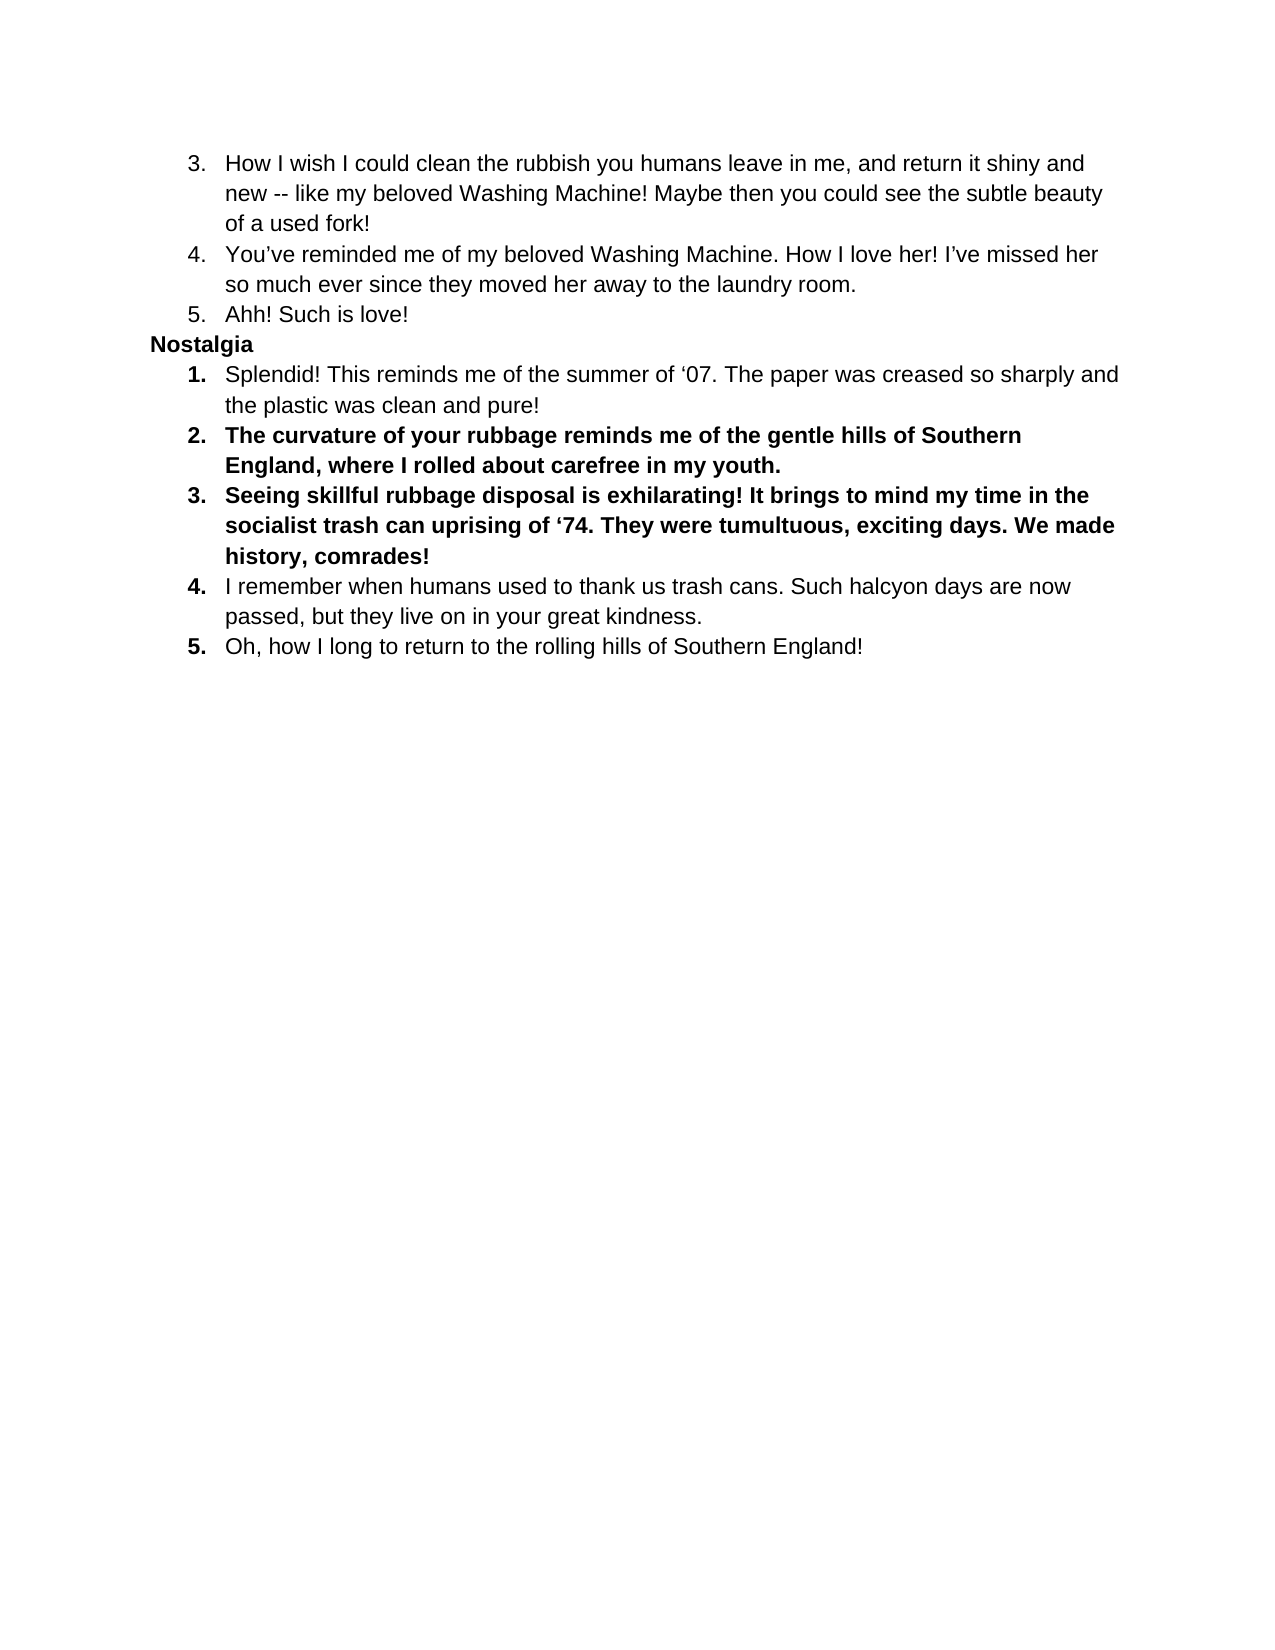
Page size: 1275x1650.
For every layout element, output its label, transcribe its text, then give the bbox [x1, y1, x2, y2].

list Ahh! Such is love! [187, 301, 1125, 327]
list Splendid! This reminds me of the summer of ‘07. The paper was creased so sharply and the plastic was clean and pure! [187, 361, 1125, 418]
list How I wish I could clean the rubbish you humans leave in me, and return it shiny and new -- like my beloved Washing Machine! Maybe then you could see the subtle beauty of a used fork! [187, 150, 1125, 237]
text Nostalgia [150, 331, 1125, 358]
list You’ve reminded me of my beloved Washing Machine. How I love her! I’ve missed her so much ever since they moved her away to the laundry room. [187, 241, 1125, 297]
list Oh, how I long to return to the rolling hills of Southern England! [187, 633, 1125, 660]
list The curvature of your rubbage reminds me of the gentle hills of Southern England, where I rolled about carefree in my youth. [187, 422, 1125, 478]
list Seeing skillful rubbage disposal is exhilarating! It brings to mind my time in the socialist trash can uprising of ‘74. They were tumultuous, exciting days. We made history, comrades! [187, 482, 1125, 569]
list I remember when humans used to thank us trash cans. Such halcyon days are now passed, but they live on in your great kindness. [187, 573, 1125, 629]
